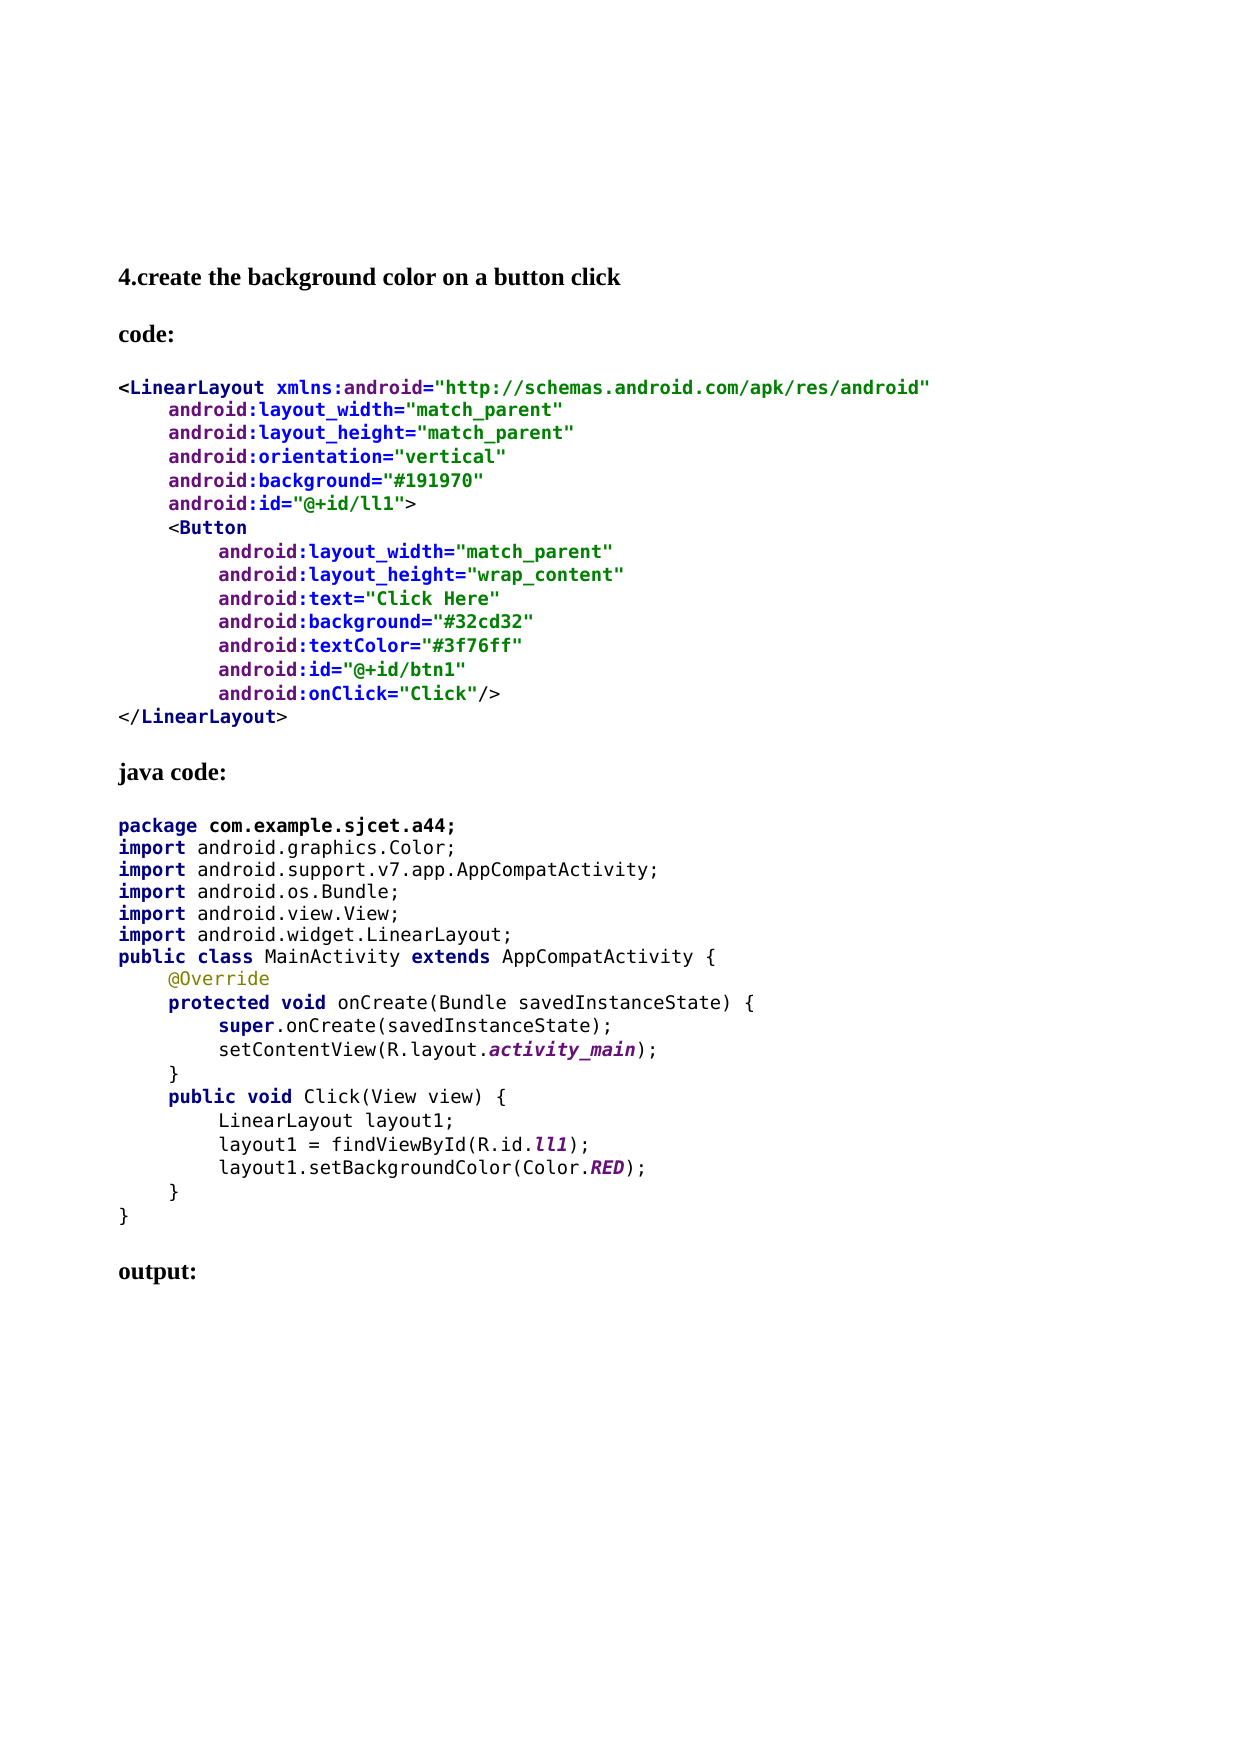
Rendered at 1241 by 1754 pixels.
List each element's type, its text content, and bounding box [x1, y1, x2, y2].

text android:onClick="Click"/> [118, 682, 1122, 706]
text android:background="#32cd32" [118, 612, 1122, 635]
text android:layout_width="match_parent" [118, 399, 1122, 422]
text } [118, 1204, 1122, 1226]
text android:layout_height="wrap_content" [118, 564, 1122, 588]
text android:layout_width="match_parent" [118, 541, 1122, 564]
text code: [118, 319, 1122, 348]
text import android.view.View; [118, 902, 1122, 924]
text protected void onCreate(Bundle savedInstanceState) { [118, 992, 1122, 1015]
text public class MainActivity extends AppCompatActivity { [118, 946, 1122, 968]
text output: [118, 1256, 1122, 1285]
text package com.example.sjcet.a44; [118, 815, 1122, 837]
text } [118, 1181, 1122, 1204]
text super.onCreate(savedInstanceState); [118, 1015, 1122, 1039]
text import android.graphics.Color; [118, 837, 1122, 859]
text } [118, 1063, 1122, 1086]
text </LinearLayout> [118, 706, 1122, 728]
text <Button [118, 517, 1122, 541]
text android:textColor="#3f76ff" [118, 635, 1122, 659]
text @Override [118, 968, 1122, 992]
text android:id="@+id/ll1"> [118, 493, 1122, 517]
text <LinearLayout xmlns:android="http://schemas.android.com/apk/res/android" [118, 377, 1122, 399]
text android:background="#191970" [118, 470, 1122, 493]
text import android.support.v7.app.AppCompatActivity; [118, 859, 1122, 881]
text android:id="@+id/btn1" [118, 659, 1122, 682]
text layout1.setBackgroundColor(Color.RED); [118, 1157, 1122, 1181]
text import android.os.Bundle; [118, 881, 1122, 902]
text public void Click(View view) { [118, 1086, 1122, 1110]
text layout1 = findViewById(R.id.ll1); [118, 1134, 1122, 1157]
text import android.widget.LinearLayout; [118, 924, 1122, 946]
text setContentView(R.layout.activity_main); [118, 1039, 1122, 1063]
text android:text="Click Here" [118, 588, 1122, 612]
text 4.create the background color on a button click [118, 262, 1122, 291]
text android:layout_height="match_parent" [118, 422, 1122, 446]
text java code: [118, 757, 1122, 786]
text LinearLayout layout1; [118, 1110, 1122, 1134]
text android:orientation="vertical" [118, 446, 1122, 470]
